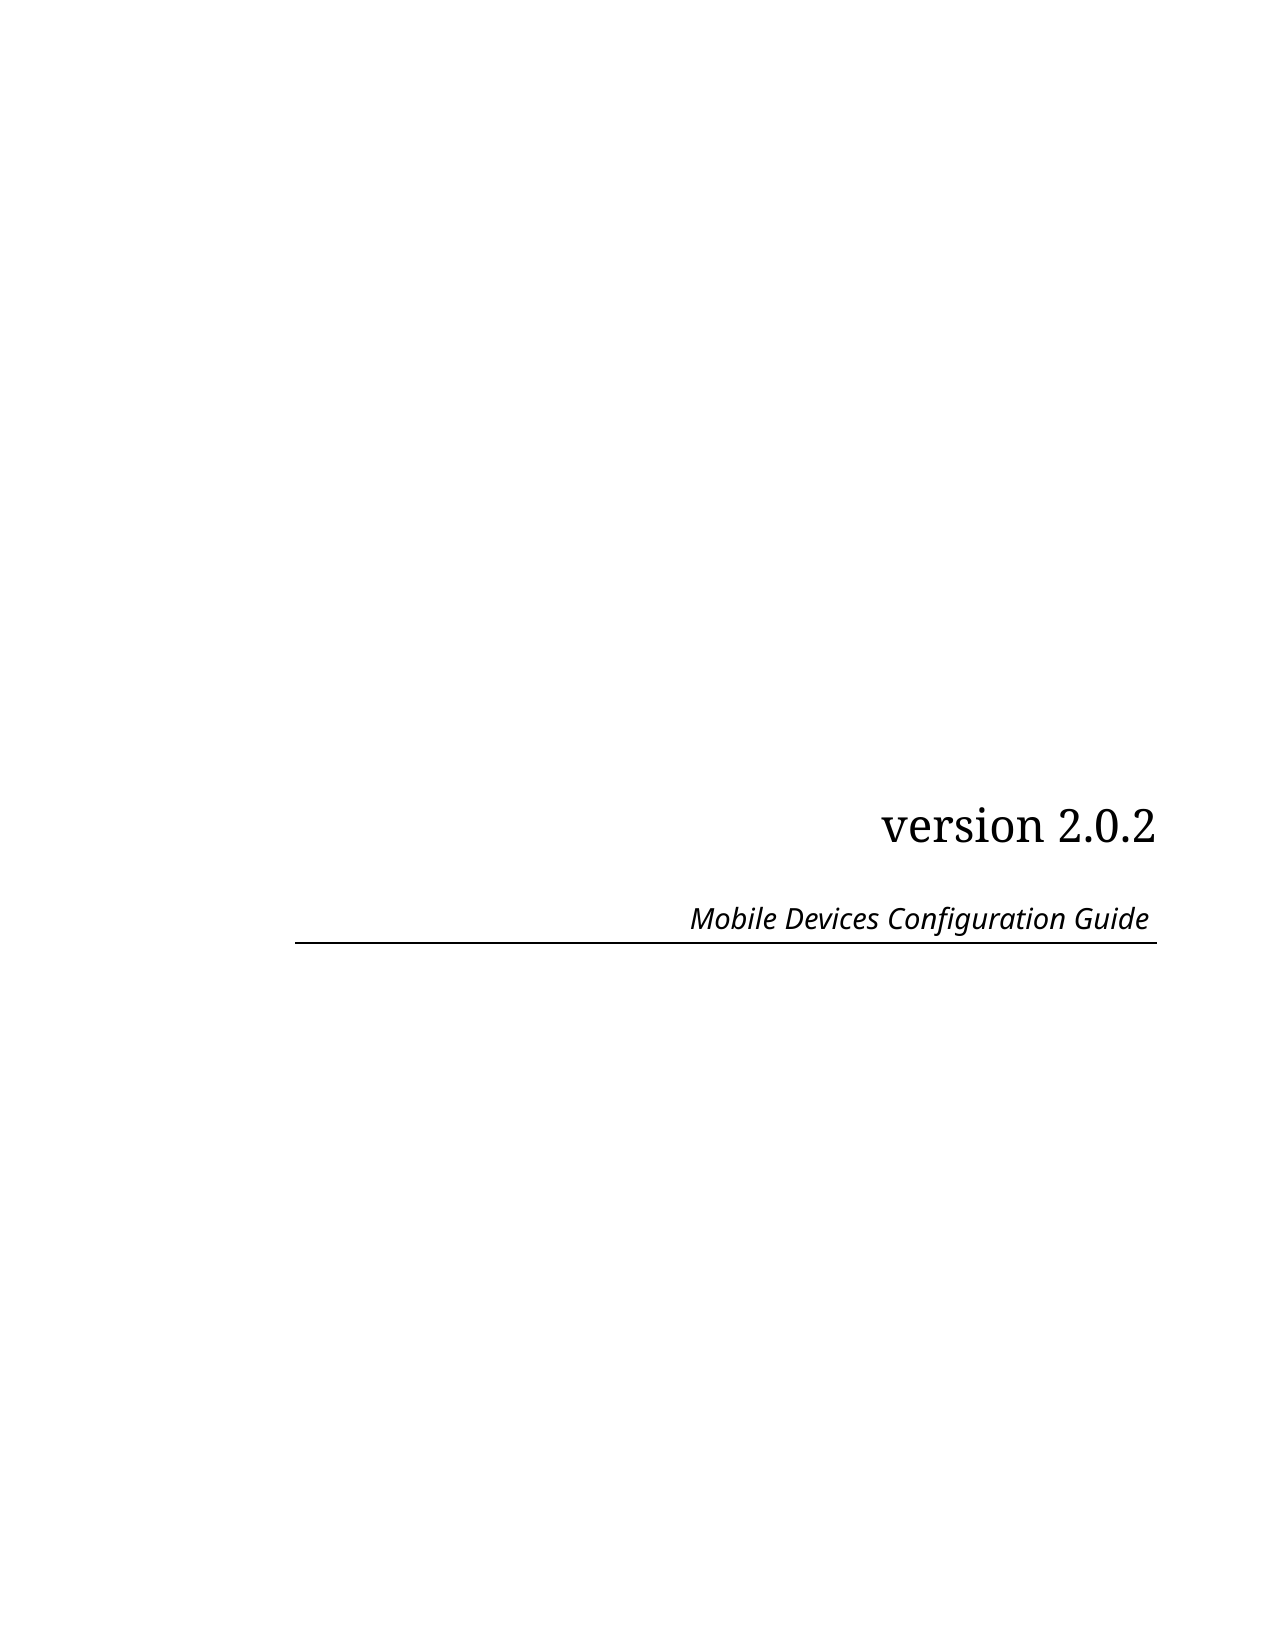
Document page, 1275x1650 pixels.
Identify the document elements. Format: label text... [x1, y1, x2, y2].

subtitle Mobile Devices Configuration Guide [295, 894, 1157, 942]
title version 2.0.2 [295, 794, 1157, 856]
